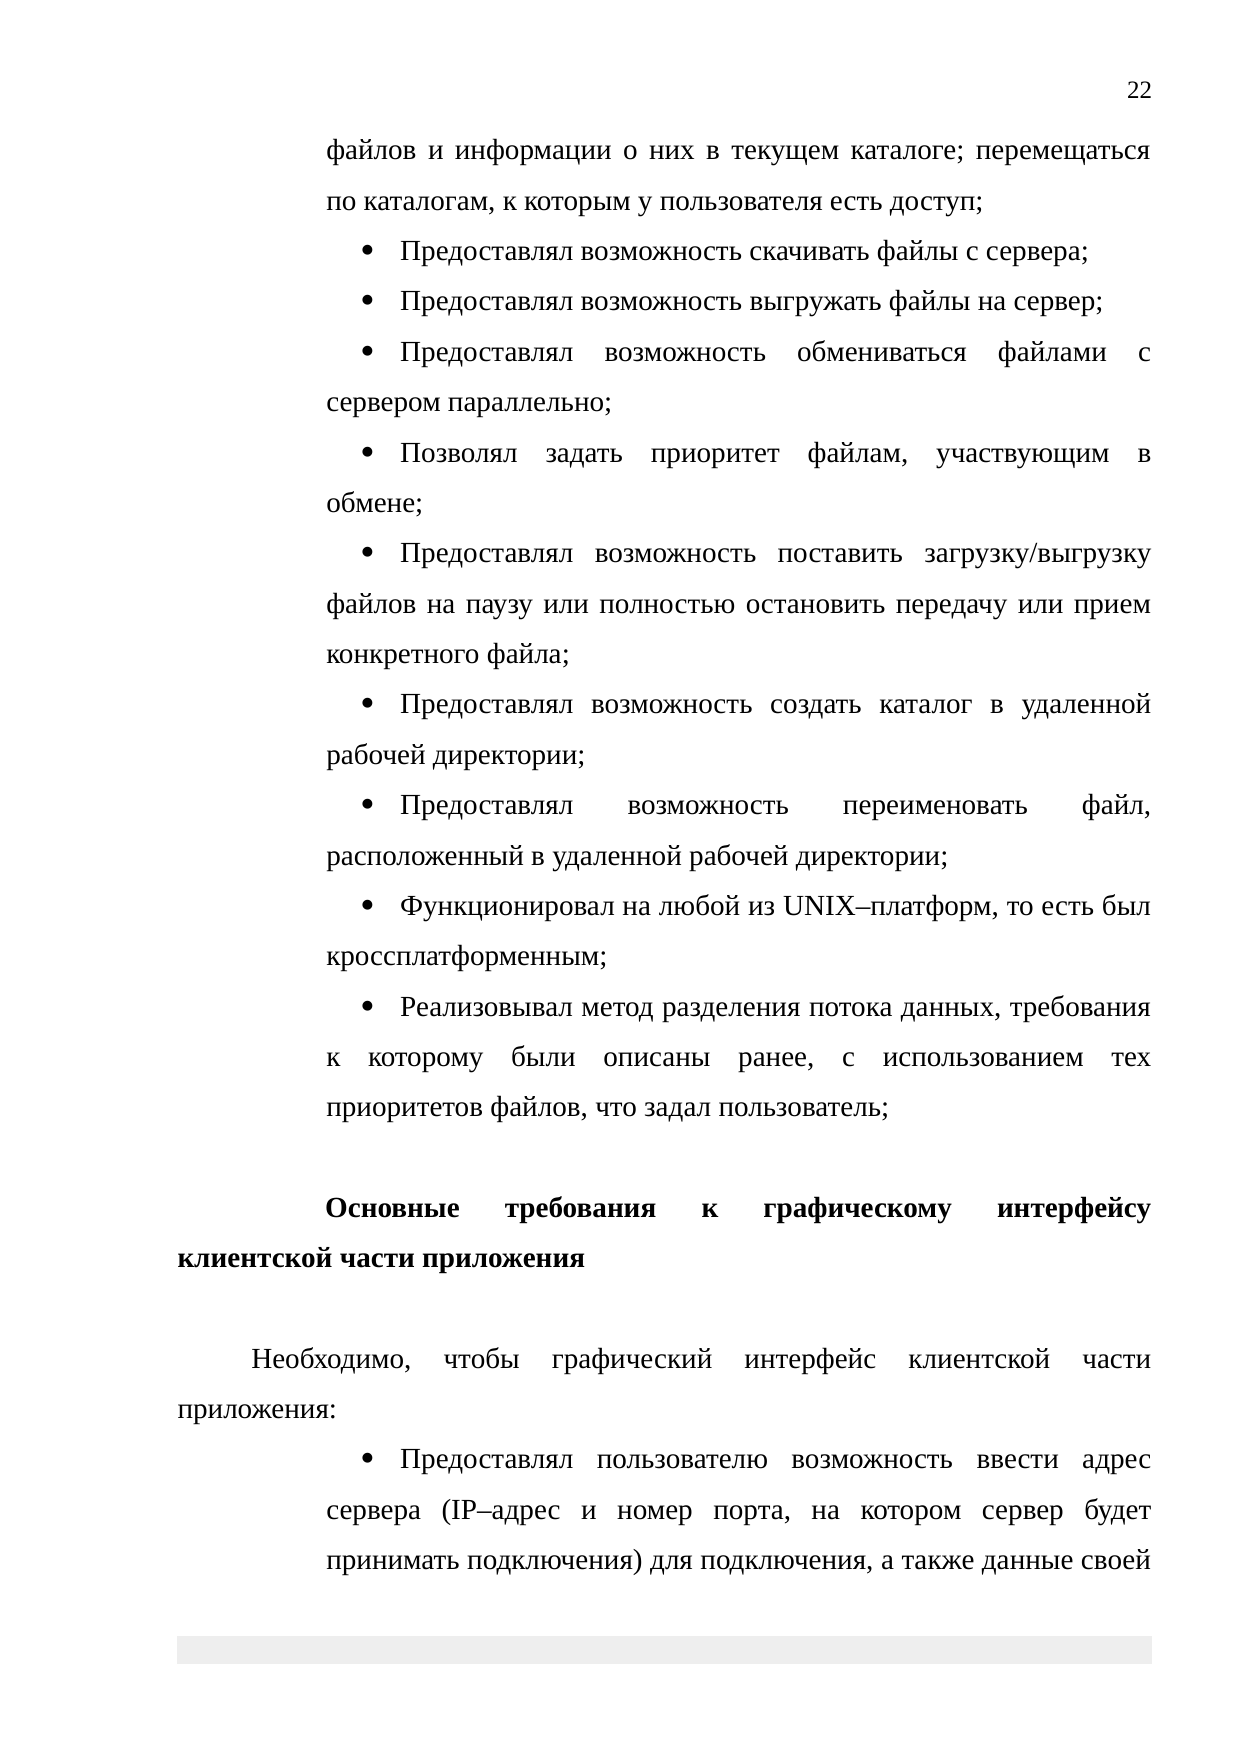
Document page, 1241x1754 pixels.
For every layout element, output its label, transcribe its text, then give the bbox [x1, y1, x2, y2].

list Предоставлял возможность переименовать файл, расположенный в удаленной рабочей директории; [288, 787, 1152, 871]
list Предоставлял возможность обмениваться файлами с сервером параллельно; [288, 334, 1152, 418]
text Основные требования к графическому интерфейсу клиентской части приложения [177, 1190, 1152, 1274]
list Предоставлял возможность скачивать файлы с сервера; [288, 233, 1152, 267]
list Функционировал на любой из UNIX–платформ, то есть был кроссплатформенным; [288, 888, 1152, 972]
list Предоставлял возможность выгружать файлы на сервер; [288, 283, 1152, 317]
list Предоставлял пользователю возможность ввести адрес сервера (IP–адрес и номер порта, на котором сервер будет принимать подключения) для подключения, а также данные своей [288, 1442, 1152, 1576]
list Реализовывал метод разделения потока данных, требования к которому были описаны ранее, с использованием тех приоритетов файлов, что задал пользователь; [288, 989, 1152, 1123]
list Предоставлял возможность создать каталог в удаленной рабочей директории; [288, 686, 1152, 770]
list файлов и информации о них в текущем каталоге; перемещаться по каталогам, к которым у пользователя есть доступ; [288, 132, 1152, 216]
text Необходимо, чтобы графический интерфейс клиентской части приложения: [177, 1341, 1152, 1425]
list Позволял задать приоритет файлам, участвующим в обмене; [288, 435, 1152, 519]
list Предоставлял возможность поставить загрузку/выгрузку файлов на паузу или полностью остановить передачу или прием конкретного файла; [288, 535, 1152, 670]
